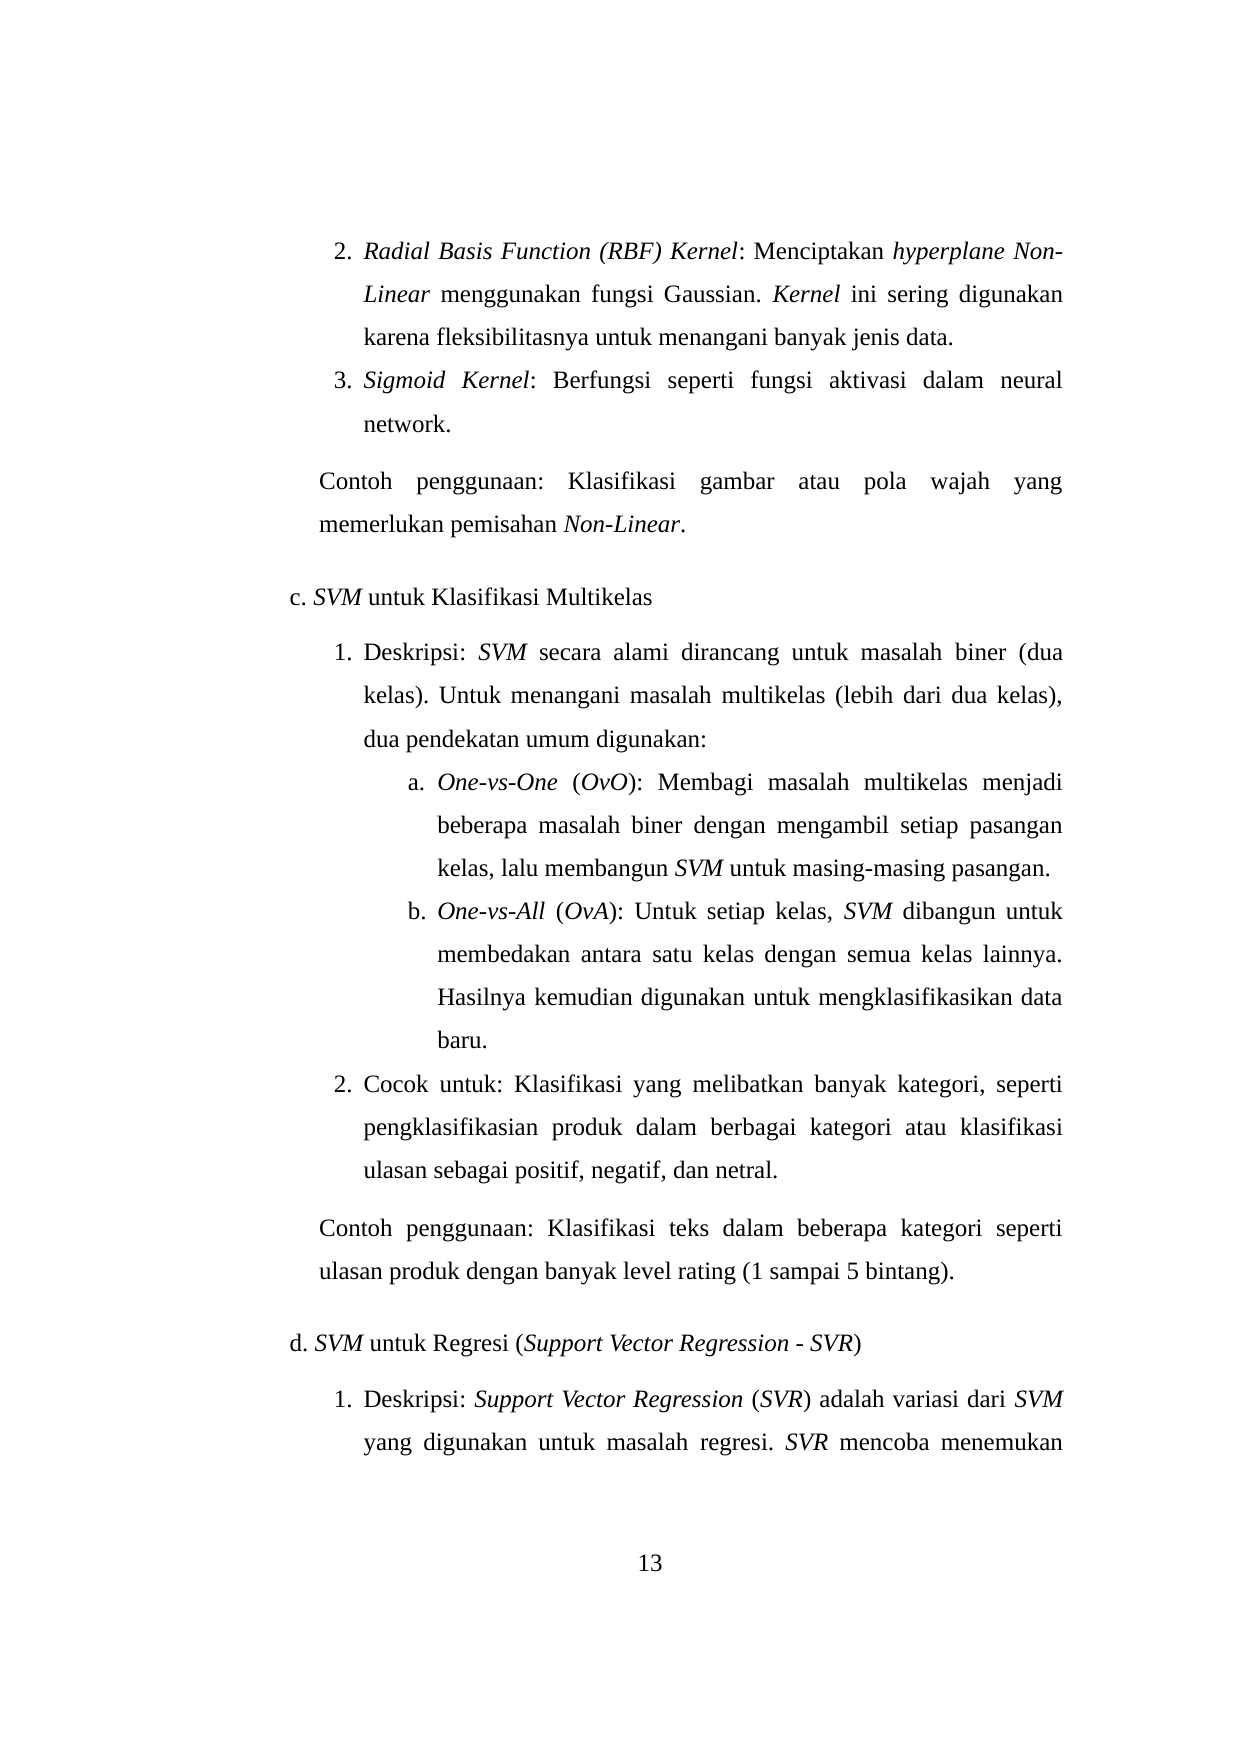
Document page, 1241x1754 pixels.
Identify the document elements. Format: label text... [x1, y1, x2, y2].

subtitle d. SVM untuk Regresi (Support Vector Regression - SVR) [289, 1328, 1063, 1357]
text Contoh penggunaan: Klasifikasi gambar atau pola wajah yang memerlukan pemisahan Non-Linear. [319, 466, 1063, 538]
list Radial Basis Function (RBF) Kernel: Menciptakan hyperplane Non-Linear menggunakan fungsi Gaussian. Kernel ini sering digunakan karena fleksibilitasnya untuk menangani banyak jenis data. [334, 236, 1063, 351]
list One-vs-One (OvO): Membagi masalah multikelas menjadi beberapa masalah biner dengan mengambil setiap pasangan kelas, lalu membangun SVM untuk masing-masing pasangan. [408, 767, 1063, 882]
text Contoh penggunaan: Klasifikasi teks dalam beberapa kategori seperti ulasan produk dengan banyak level rating (1 sampai 5 bintang). [319, 1213, 1063, 1284]
list Sigmoid Kernel: Berfungsi seperti fungsi aktivasi dalam neural network. [334, 366, 1063, 437]
list Deskripsi: SVM secara alami dirancang untuk masalah biner (dua kelas). Untuk menangani masalah multikelas (lebih dari dua kelas), dua pendekatan umum digunakan: [334, 637, 1063, 752]
subtitle c. SVM untuk Klasifikasi Multikelas [289, 582, 1063, 611]
list Deskripsi: Support Vector Regression (SVR) adalah variasi dari SVM yang digunakan untuk masalah regresi. SVR mencoba menemukan [334, 1384, 1063, 1456]
list One-vs-All (OvA): Untuk setiap kelas, SVM dibangun untuk membedakan antara satu kelas dengan semua kelas lainnya. Hasilnya kemudian digunakan untuk mengklasifikasikan data baru. [408, 896, 1063, 1054]
list Cocok untuk: Klasifikasi yang melibatkan banyak kategori, seperti pengklasifikasian produk dalam berbagai kategori atau klasifikasi ulasan sebagai positif, negatif, dan netral. [334, 1069, 1063, 1184]
